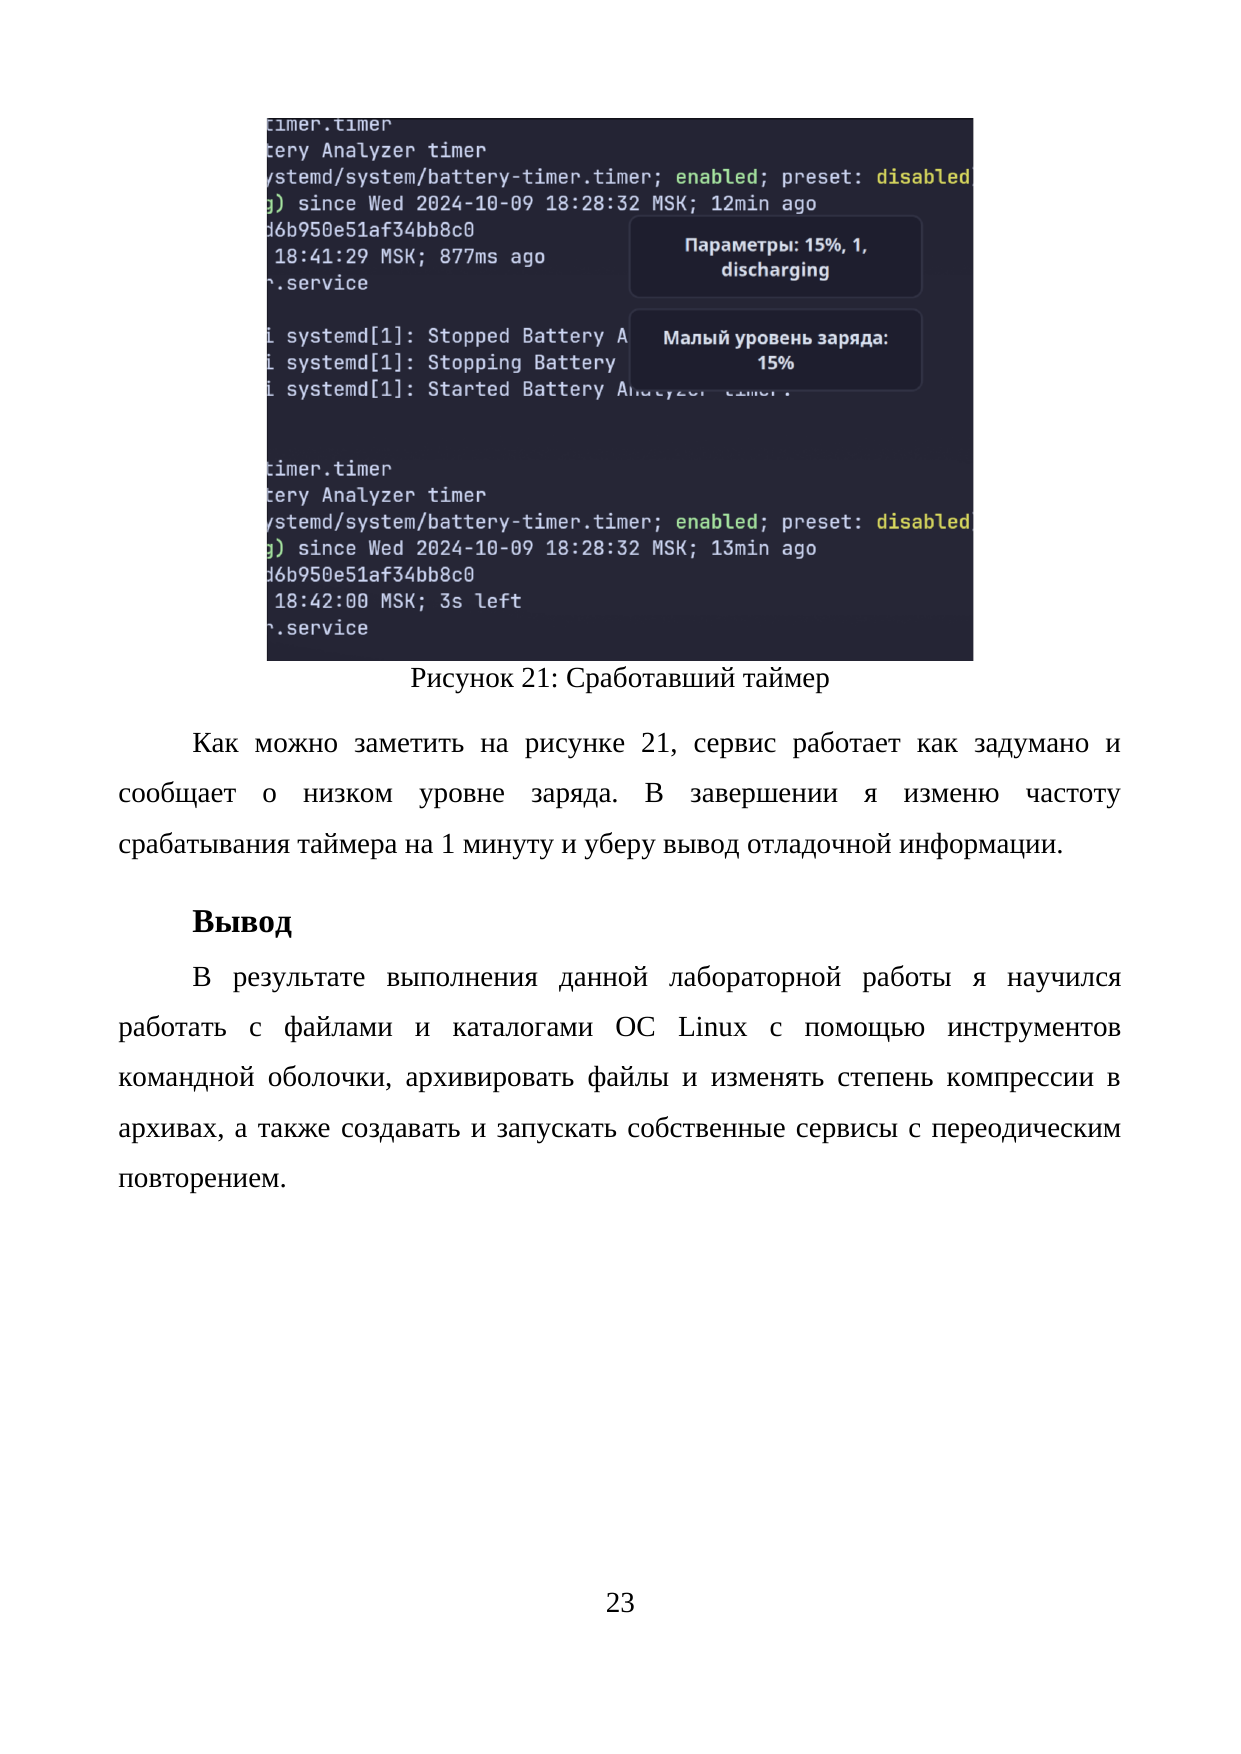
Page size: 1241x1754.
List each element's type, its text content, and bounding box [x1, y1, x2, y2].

text Как можно заметить на рисунке 21, сервис работает как задумано и сообщает о низком уровне заряда. В завершении я изменю частоту срабатывания таймера на 1 минуту и уберу вывод отладочной информации. [118, 725, 1122, 859]
picture [266, 118, 974, 661]
text В результате выполнения данной лабораторной работы я научился работать с файлами и каталогами ОС Linux с помощью инструментов командной оболочки, архивировать файлы и изменять степень компрессии в архивах, а также создавать и запускать собственные сервисы с переодическим повторением. [118, 959, 1122, 1193]
subtitle Вывод [118, 901, 1122, 939]
text Рисунок 21: Сработавший таймер [267, 661, 973, 694]
